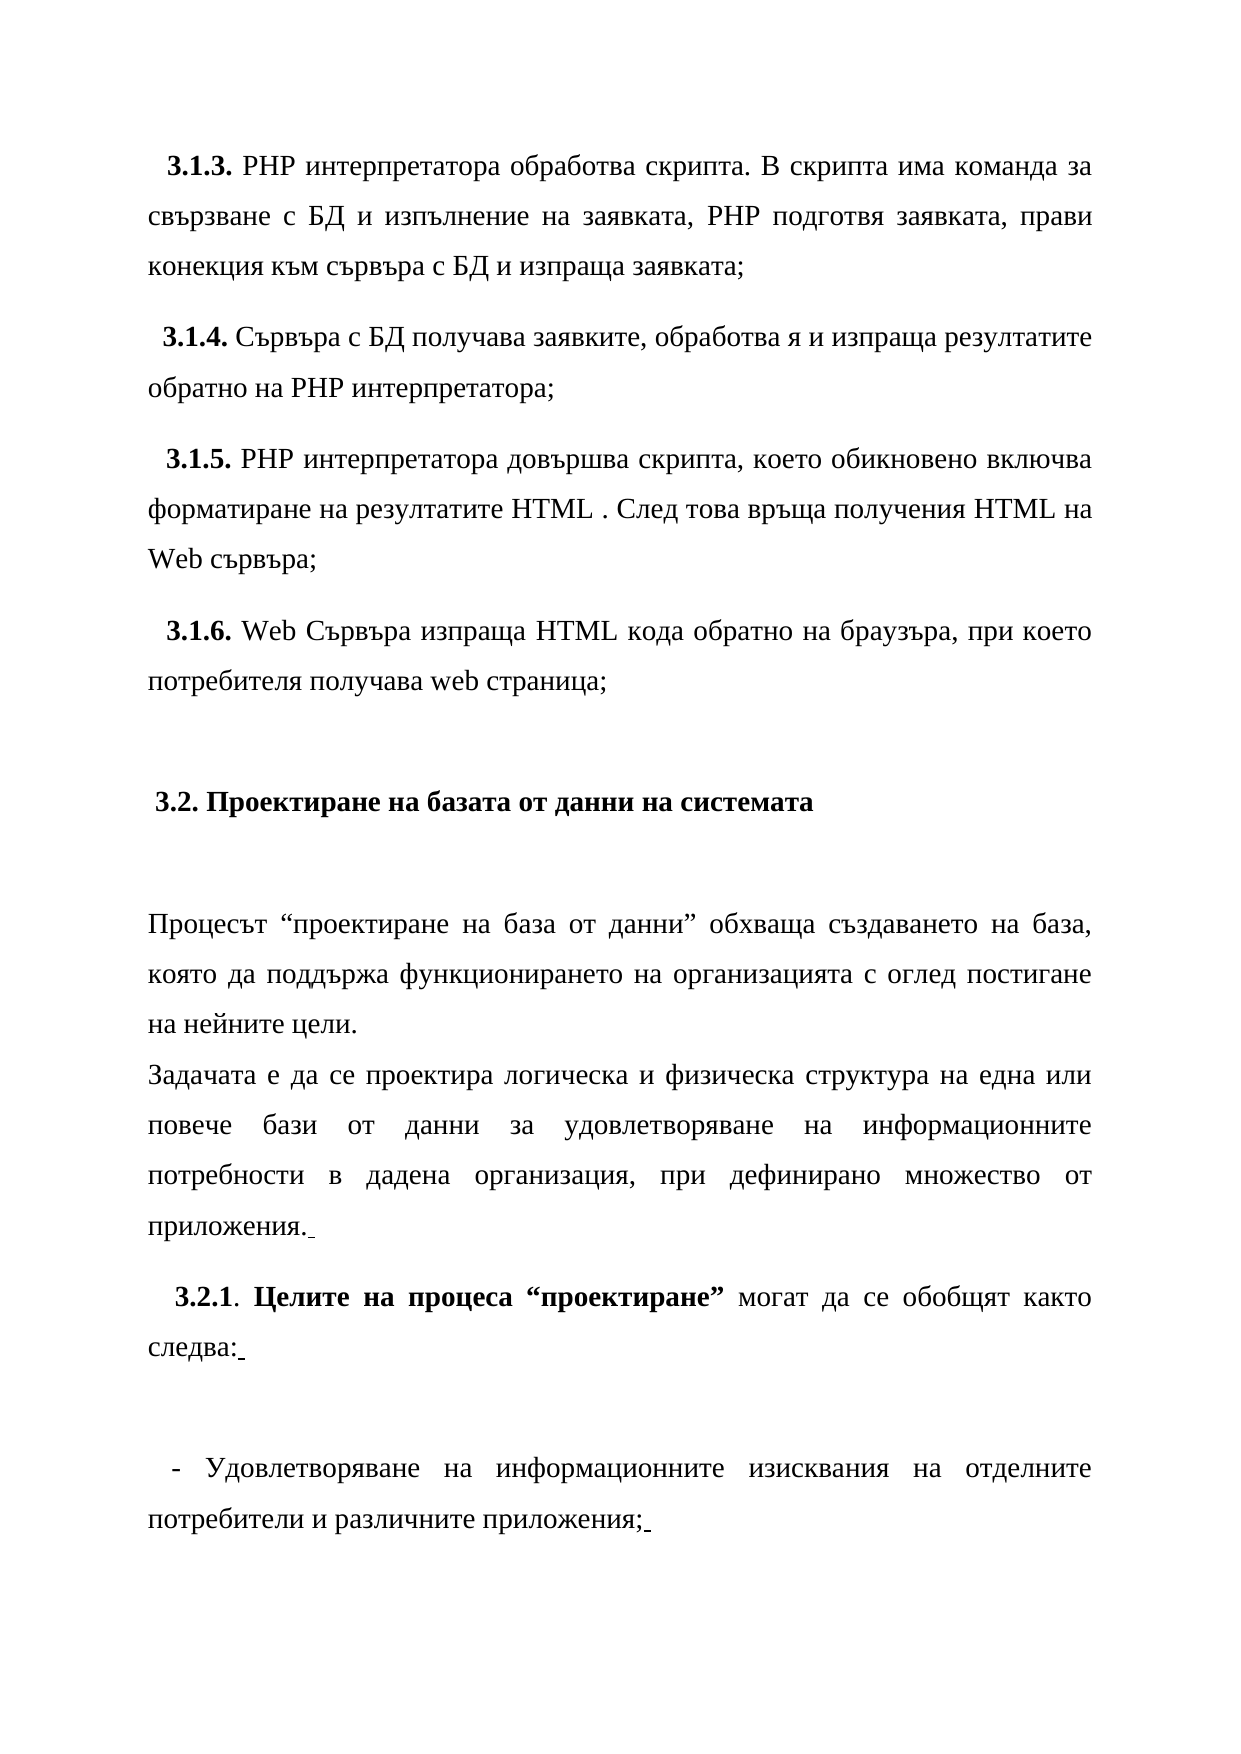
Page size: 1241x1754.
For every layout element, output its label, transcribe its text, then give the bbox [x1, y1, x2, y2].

text Задачата е да се проектира логическа и физическа структура на една или повече бази от данни за удовлетворяване на информационните потребности в дадена организация, при дефинирано множество от приложения. [148, 1057, 1093, 1241]
text Процесът “проектиране на база от данни” обхваща създаването на база, която да поддържа функционирането на организацията с оглед постигане на нейните цели. [148, 856, 1093, 1040]
subtitle 3.2.1. Целите на процеса “проектиране” могат да се обобщят както следва: [148, 1279, 1093, 1363]
text 3.2. Проектиране на базата от данни на системата [148, 734, 1093, 818]
text 3.1.3. PHP интерпретатора обработва скрипта. В скрипта има команда за свързване с БД и изпълнение на заявката, PHP подготвя заявката, прави конекция към сървъра с БД и изпраща заявката; [148, 148, 1093, 282]
text - Удовлетворяване на информационните изисквания на отделните потребители и различните приложения; [148, 1400, 1093, 1534]
text 3.1.4. Сървъра с БД получава заявките, обработва я и изпраща резултатите обратно на PHP интерпретатора; [148, 319, 1093, 403]
text 3.1.6. Web Сървъра изпраща HTML кода обратно на браузъра, при което потребителя получава web страница; [148, 613, 1093, 696]
text 3.1.5. PHP интерпретатора довършва скрипта, което обикновено включва форматиране на резултатите HTML . След това връща получения HTML на Web сървъра; [148, 441, 1093, 575]
